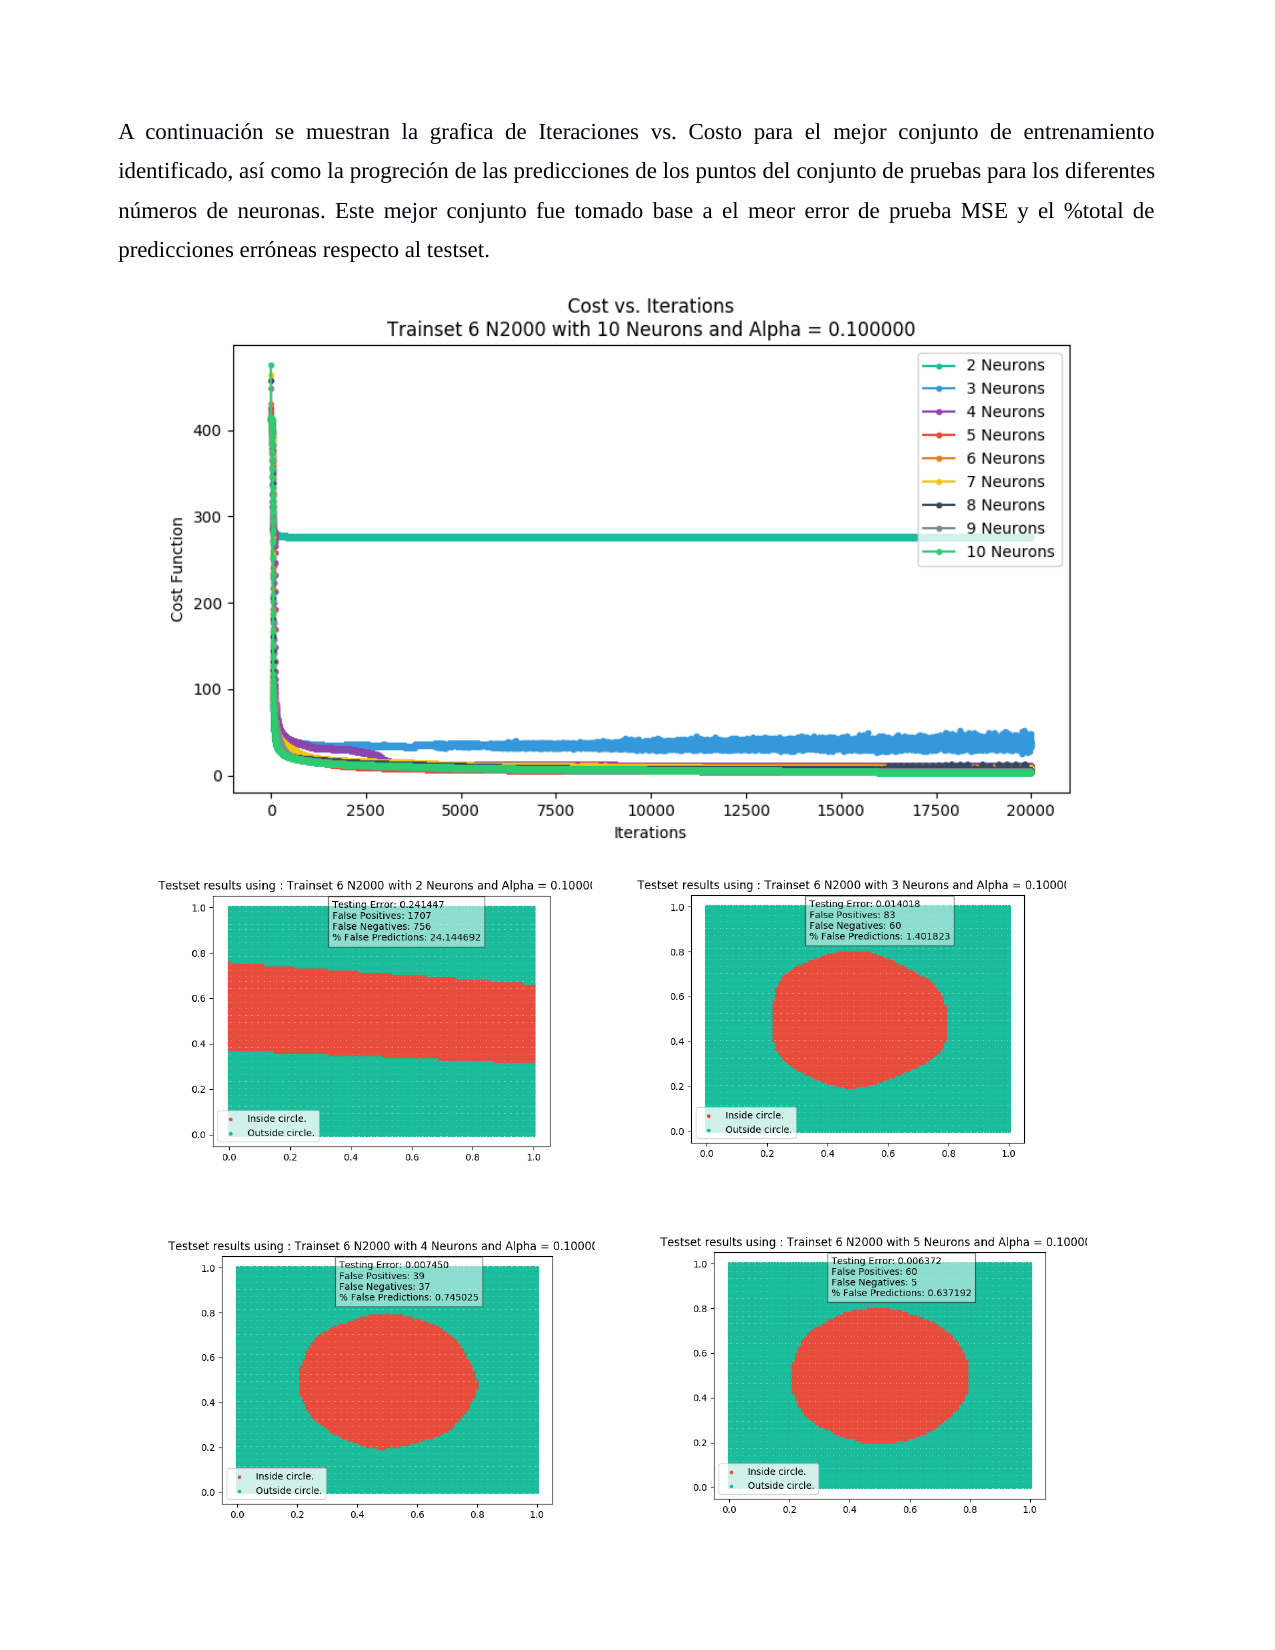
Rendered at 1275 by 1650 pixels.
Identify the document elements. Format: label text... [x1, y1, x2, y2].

picture [660, 1213, 1088, 1534]
text A continuación se muestran la grafica de Iteraciones vs. Costo para el mejor conjunto de entrenamiento identificado, así como la progreción de las predicciones de los puntos del conjunto de pruebas para los diferentes números de neuronas. Este mejor conjunto fue tomado base a el meor error de prueba MSE y el %total de predicciones erróneas respecto al testset. [118, 118, 1157, 263]
picture [168, 1217, 595, 1539]
picture [98, 276, 1177, 1182]
